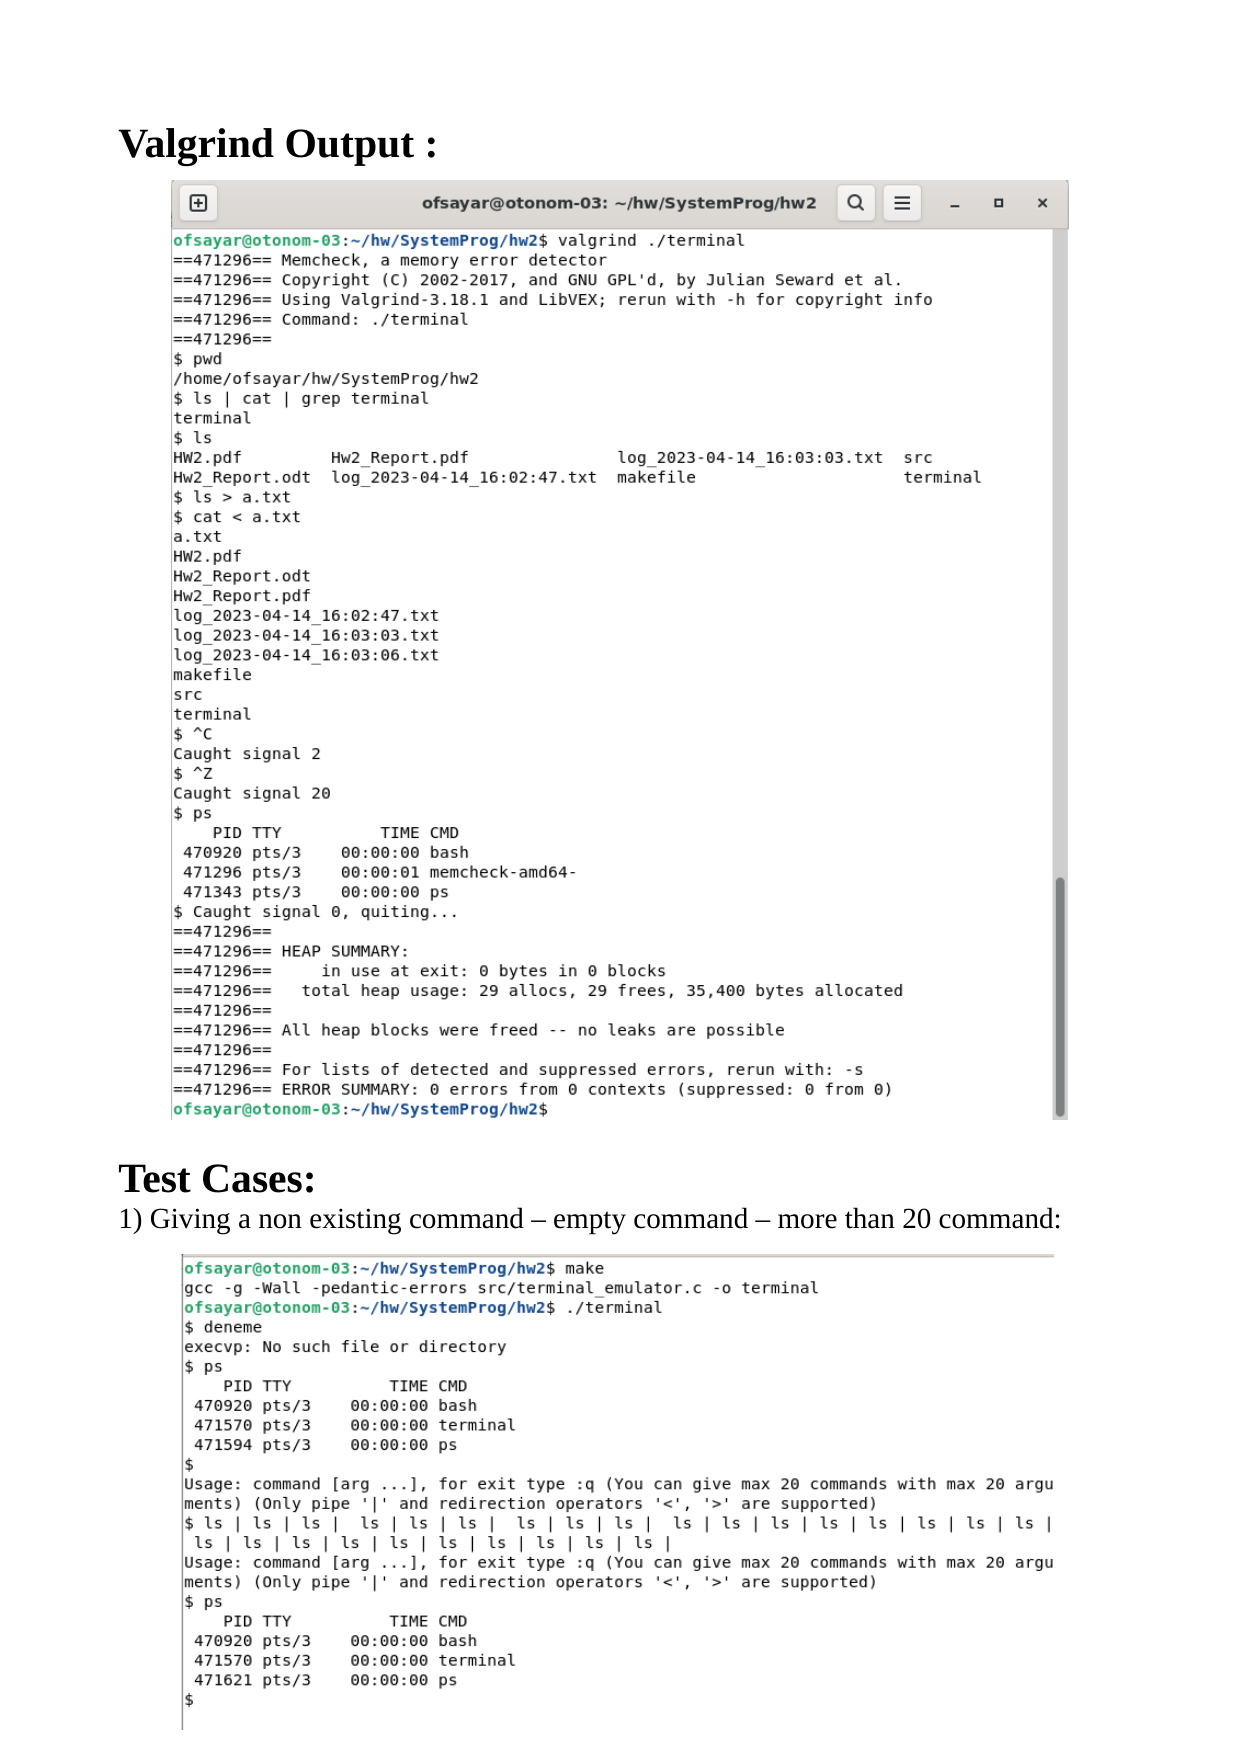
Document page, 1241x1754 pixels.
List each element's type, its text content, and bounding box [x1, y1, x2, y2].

picture [171, 180, 1069, 1120]
text Valgrind Output : [118, 118, 1122, 166]
text 1) Giving a non existing command – empty command – more than 20 command: [118, 1201, 1122, 1235]
text Test Cases: [118, 1153, 1122, 1201]
picture [181, 1254, 1054, 1730]
